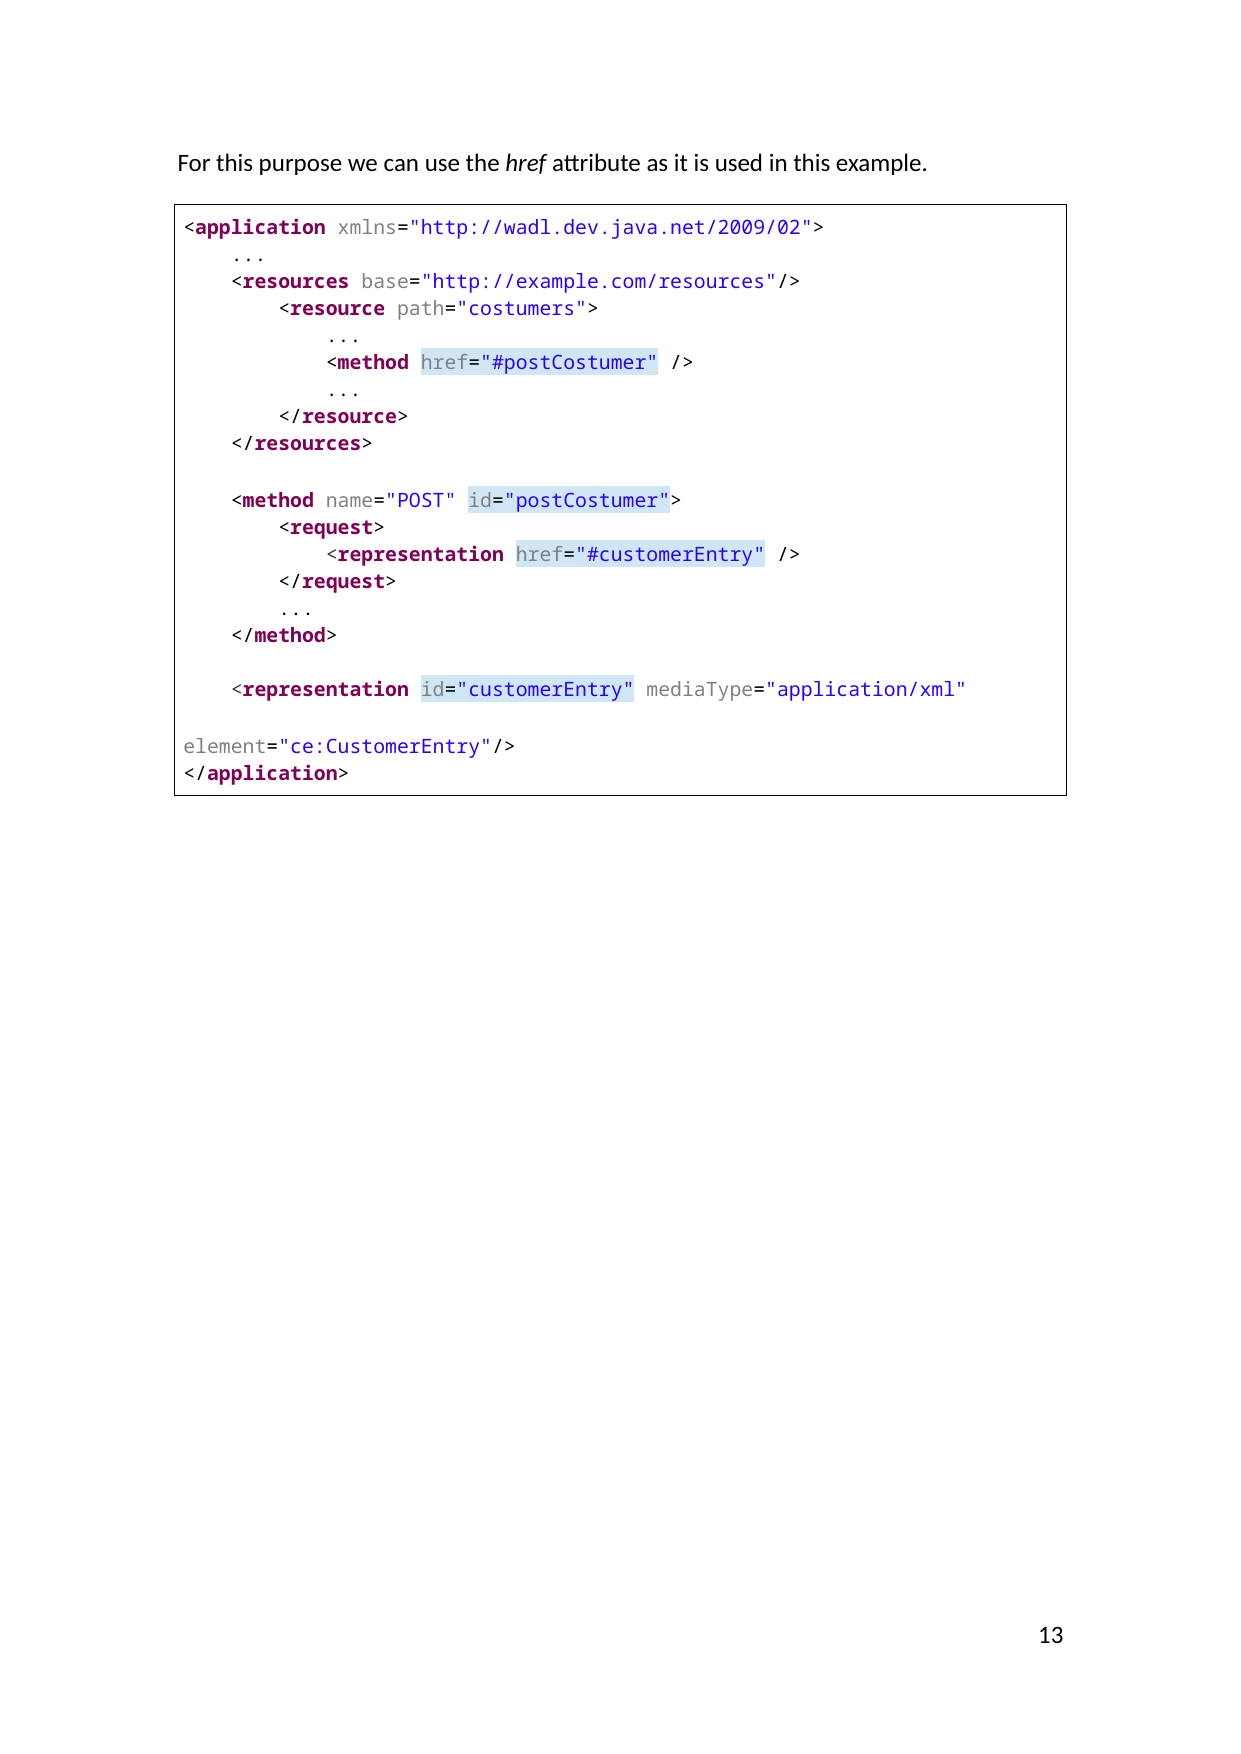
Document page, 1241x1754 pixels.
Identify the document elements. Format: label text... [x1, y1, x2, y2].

text element="ce:CustomerEntry"/> [183, 702, 1057, 760]
text ... [183, 594, 1057, 621]
text <resource path="costumers"> [183, 294, 1057, 321]
text <representation id="customerEntry" mediaType="application/xml" [183, 675, 1057, 702]
text <method href="#postCostumer" /> [183, 348, 1057, 375]
text </application> [183, 760, 1057, 787]
text <resources base="http://example.com/resources"/> [183, 267, 1057, 294]
text ... [183, 375, 1057, 402]
text </method> [183, 621, 1057, 648]
text <application xmlns="http://wadl.dev.java.net/2009/02"> [183, 213, 1057, 240]
text <representation href="#customerEntry" /> [183, 540, 1057, 567]
text ... [183, 321, 1057, 348]
text <method name="POST" id="postCostumer"> [183, 486, 1057, 513]
text ... [183, 240, 1057, 267]
text <request> [183, 513, 1057, 540]
text </resources> [183, 429, 1057, 456]
text </resource> [183, 402, 1057, 429]
text </request> [183, 567, 1057, 594]
text For this purpose we can use the href attribute as it is used in this example. [177, 148, 1063, 178]
